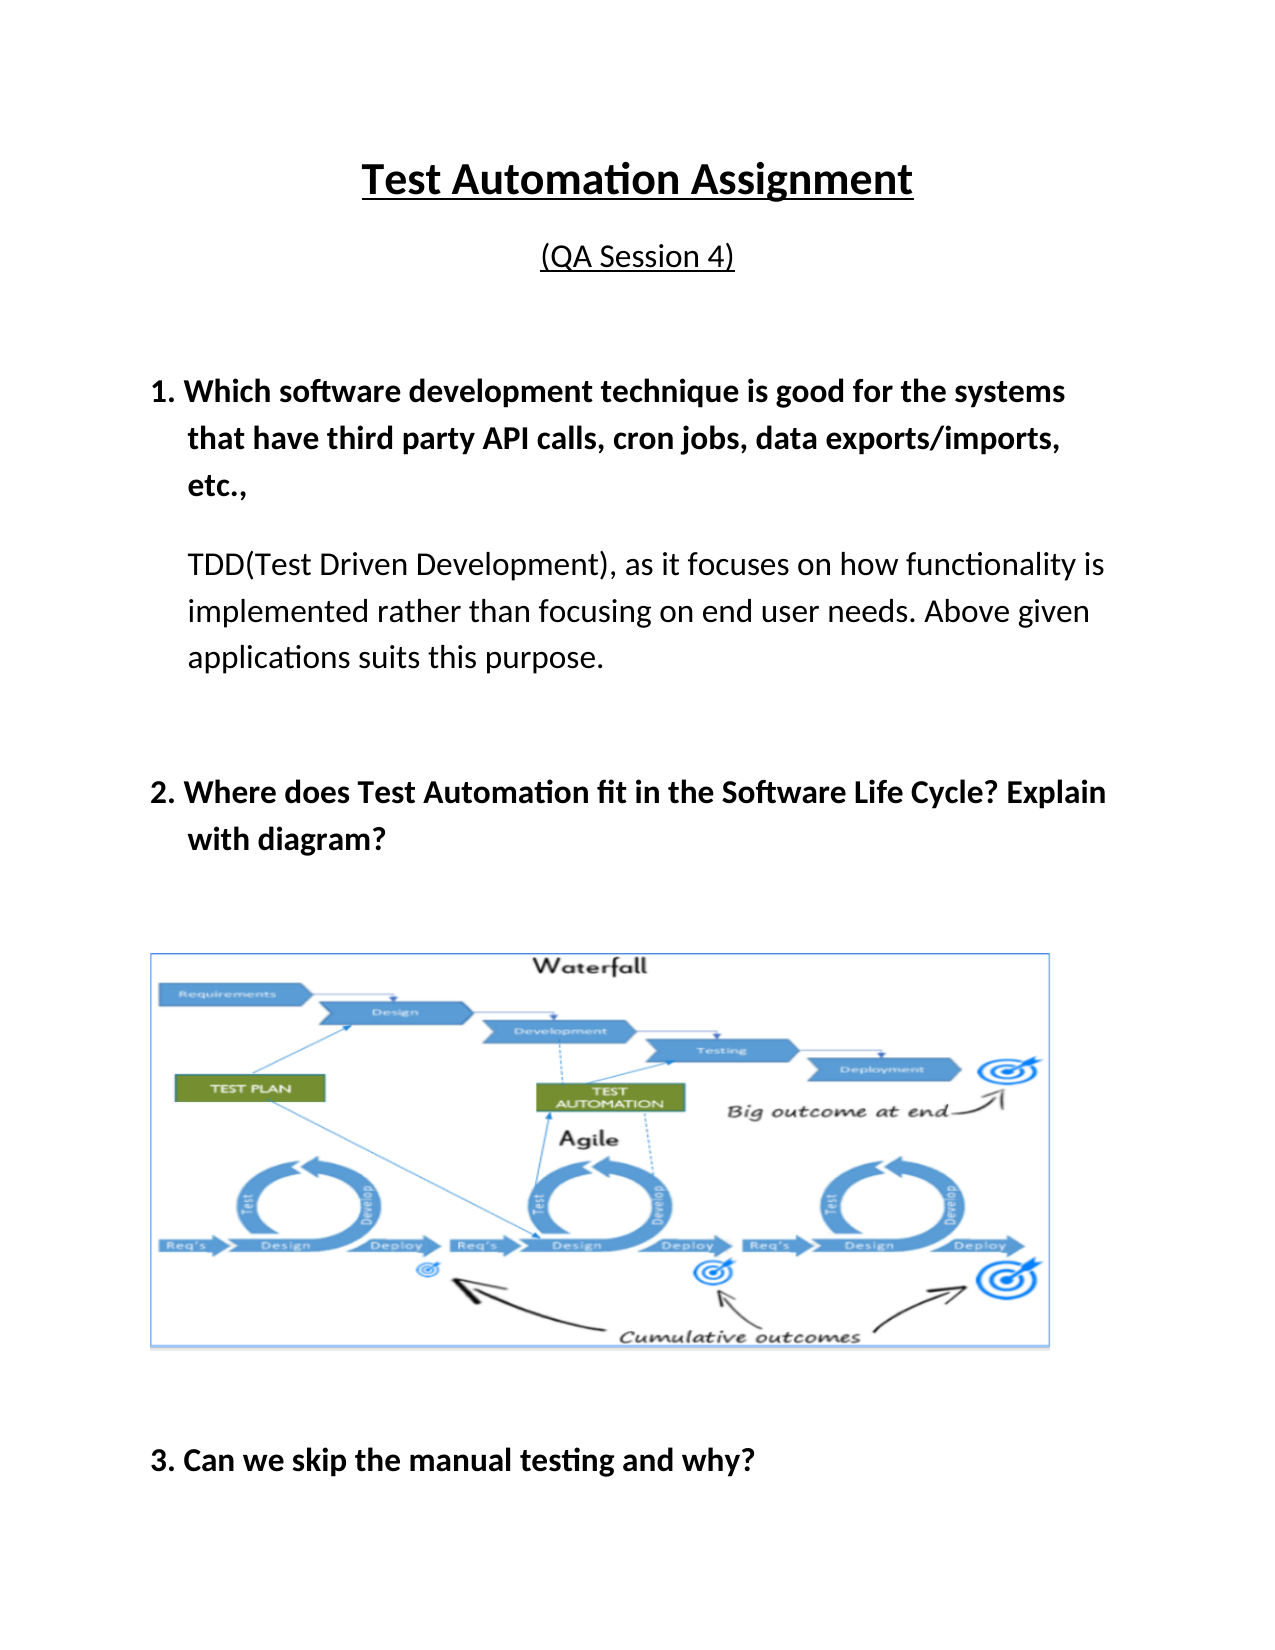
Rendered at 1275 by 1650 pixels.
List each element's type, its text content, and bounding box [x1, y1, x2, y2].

text Test Automation Assignment [150, 150, 1125, 206]
text (QA Session 4) [150, 235, 1125, 276]
text 2. Where does Test Automation fit in the Software Life Cycle? Explain with diagram? [150, 772, 1125, 859]
text 1. Which software development technique is good for the systems that have third party API calls, cron jobs, data exports/imports, etc., TDD(Test Driven Development), as it focuses on how functionality is implemented rather than focusing on end user needs. Above given applications suits this purpose. [150, 370, 1125, 677]
picture [150, 953, 1050, 1351]
text 3. Can we skip the manual testing and why? [150, 1439, 1125, 1480]
